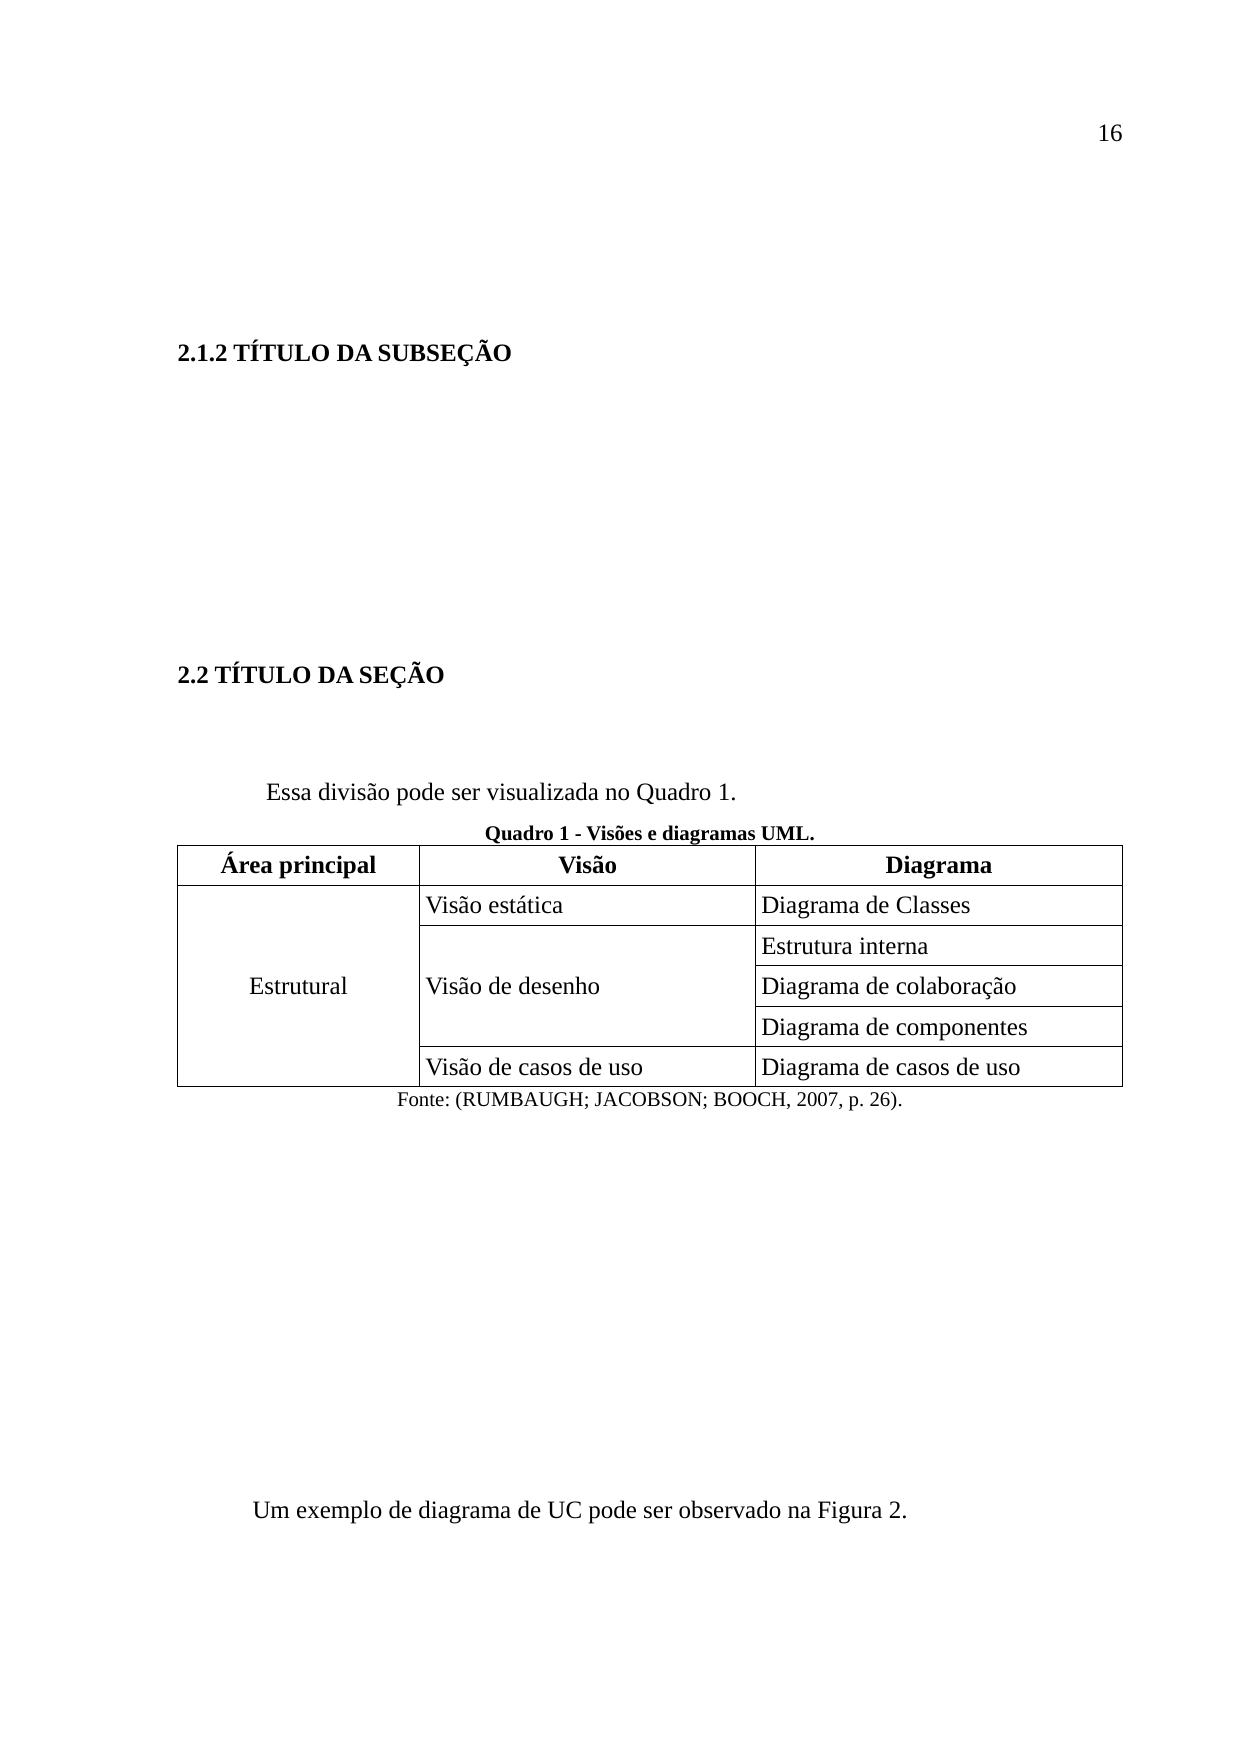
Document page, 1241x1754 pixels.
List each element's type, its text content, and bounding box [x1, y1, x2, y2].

list Um exemplo de diagrama de UC pode ser observado na Figura 2. [215, 1495, 1122, 1523]
table_cell Diagrama de componentes [756, 1007, 1122, 1046]
table_cell Diagrama de casos de uso [756, 1047, 1122, 1086]
text Essa divisão pode ser visualizada no Quadro 1. [177, 777, 1122, 806]
table_header Área principal [178, 846, 419, 885]
table_cell Estrutural [178, 886, 419, 1086]
table_header Visão [420, 846, 755, 885]
text Fonte: (RUMBAUGH; JACOBSON; BOOCH, 2007, p. 26). [177, 1087, 1122, 1111]
table_cell Visão de casos de uso [420, 1047, 755, 1086]
text Quadro 1 - Visões e diagramas UML. [177, 820, 1122, 844]
table_cell Diagrama de colaboração [756, 966, 1122, 1006]
text 2.2 TÍTULO DA SEÇÃO [177, 660, 1122, 689]
table_cell Visão de desenho [420, 926, 755, 1046]
text 2.1.2 TÍTULO DA SUBSEÇÃO [177, 338, 1122, 367]
table_header Diagrama [756, 846, 1122, 885]
table_cell Estrutura interna [756, 926, 1122, 965]
table_cell Visão estática [420, 886, 755, 925]
table_cell Diagrama de Classes [756, 886, 1122, 925]
